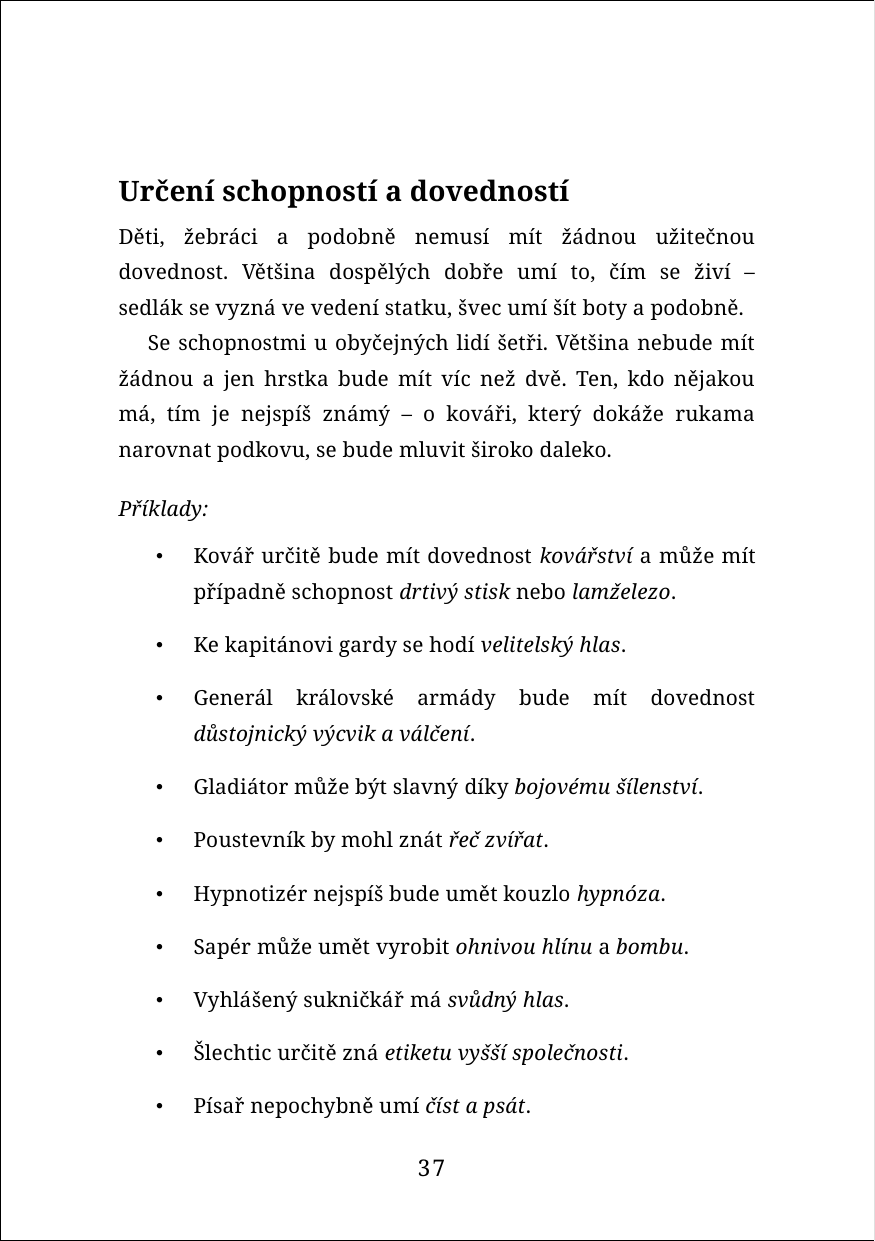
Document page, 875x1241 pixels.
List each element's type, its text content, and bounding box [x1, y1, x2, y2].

list Písař nepochybně umí číst a psát. [156, 1092, 756, 1120]
text Děti, žebráci a podobně nemusí mít žádnou užitečnou dovednost. Většina dospělých dobře umí to, čím se živí – sedlák se vyzná ve vedení statku, švec umí šít boty a podobně. Se schopnostmi u obyčejných lidí šetři. Většina nebude mít žádnou a jen hrstka bude mít víc než dvě. Ten, kdo nějakou má, tím je nejspíš známý – o kováři, který dokáže rukama narovnat podkovu, se bude mluvit široko daleko. [118, 222, 756, 463]
subtitle Určení schopností a dovedností [118, 172, 756, 210]
list Šlechtic určitě zná etiketu vyšší společnosti. [156, 1038, 756, 1067]
list Ke kapitánovi gardy se hodí velitelský hlas. [156, 630, 756, 659]
list Hypnotizér nejspíš bude umět kouzlo hypnóza. [156, 879, 756, 907]
list Kovář určitě bude mít dovednost kovářství a může mít případně schopnost drtivý stisk nebo lamželezo. [156, 541, 756, 605]
text Příklady: [118, 494, 756, 523]
list Vyhlášený sukničkář má svůdný hlas. [156, 985, 756, 1013]
list Generál královské armády bude mít dovednost důstojnický výcvik a válčení. [156, 683, 756, 747]
list Sapér může umět vyrobit ohnivou hlínu a bombu. [156, 932, 756, 960]
list Gladiátor může být slavný díky bojovému šílenství. [156, 772, 756, 801]
list Poustevník by mohl znát řeč zvířat. [156, 825, 756, 854]
